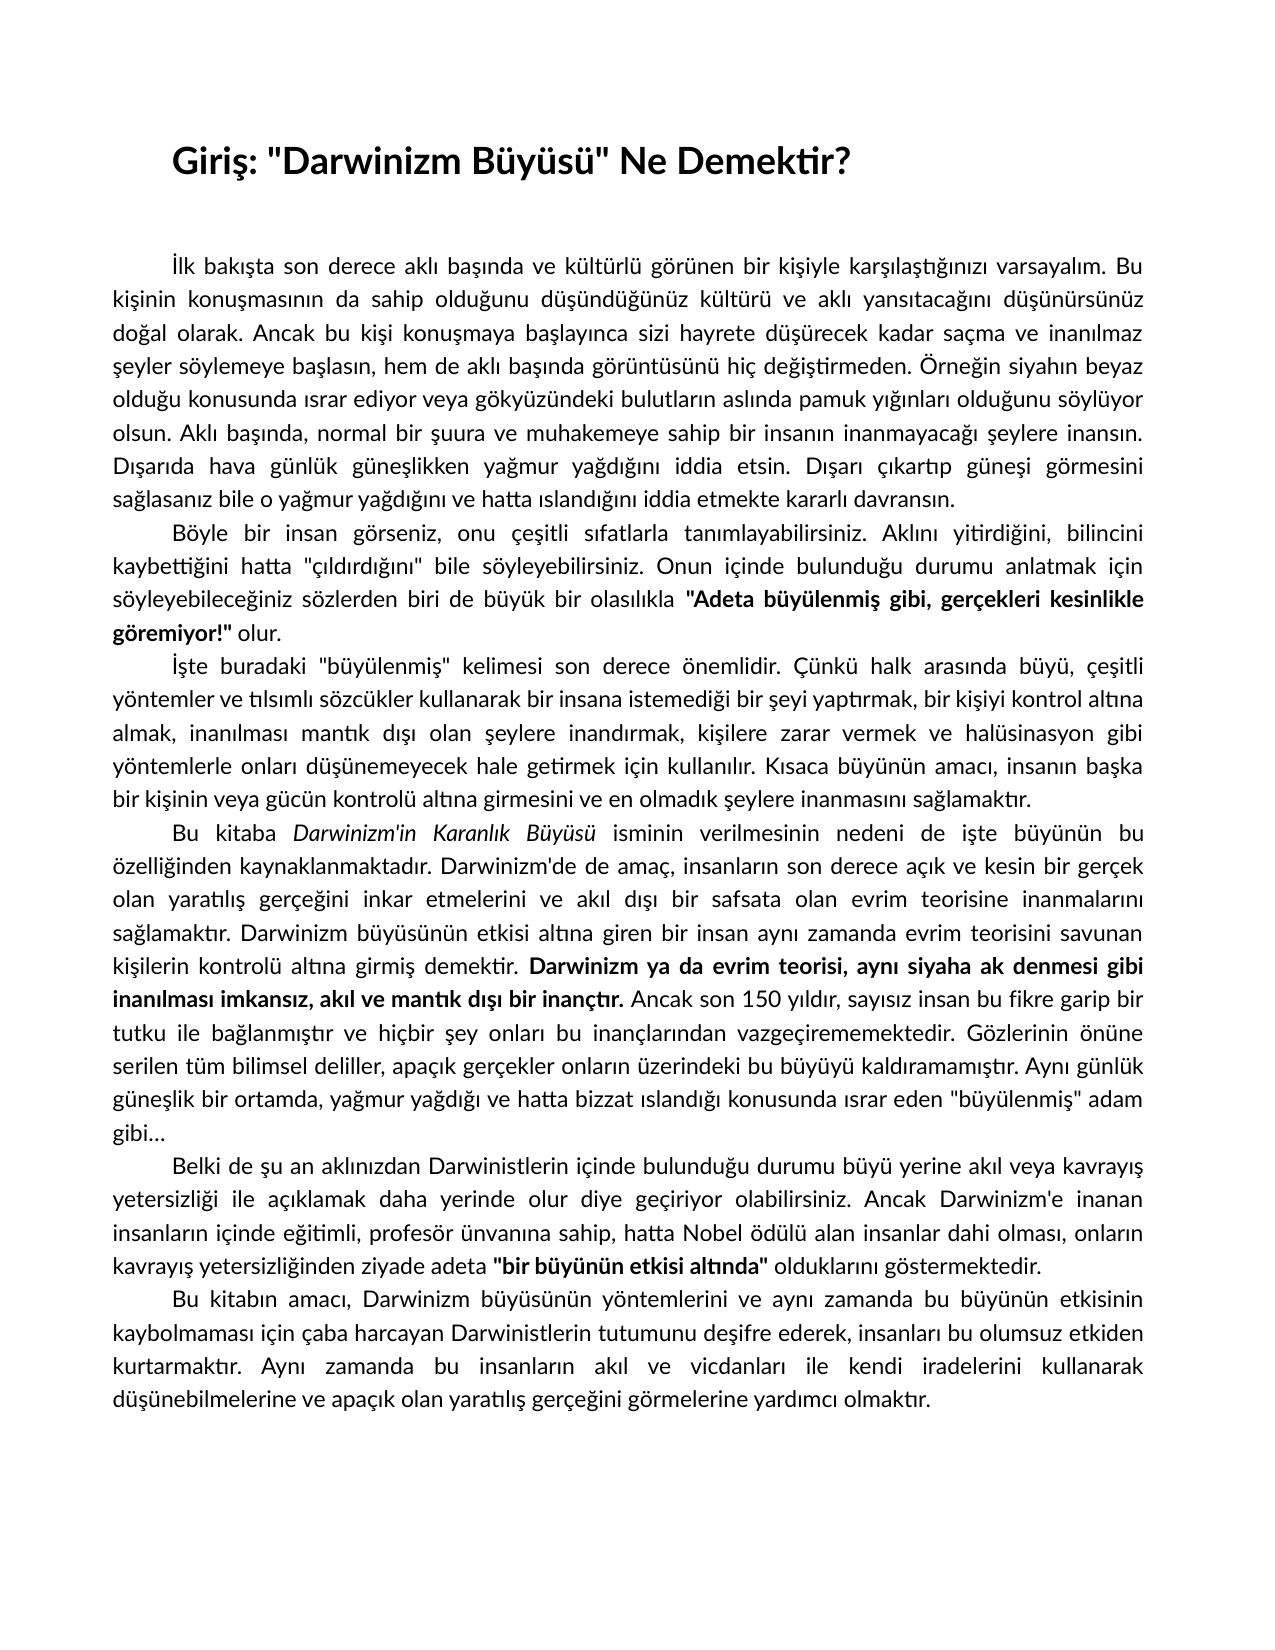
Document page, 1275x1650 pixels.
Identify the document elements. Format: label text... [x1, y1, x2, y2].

text İşte buradaki "büyülenmiş" kelimesi son derece önemlidir. Çünkü halk arasında büyü, çeşitli yöntemler ve tılsımlı sözcükler kullanarak bir insana istemediği bir şeyi yaptırmak, bir kişiyi kontrol altına almak, inanılması mantık dışı olan şeylere inandırmak, kişilere zarar vermek ve halüsinasyon gibi yöntemlerle onları düşünemeyecek hale getirmek için kullanılır. Kısaca büyünün amacı, insanın başka bir kişinin veya gücün kontrolü altına girmesini ve en olmadık şeylere inanmasını sağlamaktır. [112, 648, 1145, 814]
text Giriş: "Darwinizm Büyüsü" Ne Demektir? [112, 148, 1145, 181]
text İlk bakışta son derece aklı başında ve kültürlü görünen bir kişiyle karşılaştığınızı varsayalım. Bu kişinin konuşmasının da sahip olduğunu düşündüğünüz kültürü ve aklı yansıtacağını düşünürsünüz doğal olarak. Ancak bu kişi konuşmaya başlayınca sizi hayrete düşürecek kadar saçma ve inanılmaz şeyler söylemeye başlasın, hem de aklı başında görüntüsünü hiç değiştirmeden. Örneğin siyahın beyaz olduğu konusunda ısrar ediyor veya gökyüzündeki bulutların aslında pamuk yığınları olduğunu söylüyor olsun. Aklı başında, normal bir şuura ve muhakemeye sahip bir insanın inanmayacağı şeylere inansın. Dışarıda hava günlük güneşlikken yağmur yağdığını iddia etsin. Dışarı çıkartıp güneşi görmesini sağlasanız bile o yağmur yağdığını ve hatta ıslandığını iddia etmekte kararlı davransın. [112, 248, 1145, 514]
text Bu kitabın amacı, Darwinizm büyüsünün yöntemlerini ve aynı zamanda bu büyünün etkisinin kaybolmaması için çaba harcayan Darwinistlerin tutumunu deşifre ederek, insanları bu olumsuz etkiden kurtarmaktır. Aynı zamanda bu insanların akıl ve vicdanları ile kendi iradelerini kullanarak düşünebilmelerine ve apaçık olan yaratılış gerçeğini görmelerine yardımcı olmaktır. [112, 1281, 1145, 1414]
text Belki de şu an aklınızdan Darwinistlerin içinde bulunduğu durumu büyü yerine akıl veya kavrayış yetersizliği ile açıklamak daha yerinde olur diye geçiriyor olabilirsiniz. Ancak Darwinizm'e inanan insanların içinde eğitimli, profesör ünvanına sahip, hatta Nobel ödülü alan insanlar dahi olması, onların kavrayış yetersizliğinden ziyade adeta "bir büyünün etkisi altında" olduklarını göstermektedir. [112, 1148, 1145, 1281]
text Bu kitaba Darwinizm'in Karanlık Büyüsü isminin verilmesinin nedeni de işte büyünün bu özelliğinden kaynaklanmaktadır. Darwinizm'de de amaç, insanların son derece açık ve kesin bir gerçek olan yaratılış gerçeğini inkar etmelerini ve akıl dışı bir safsata olan evrim teorisine inanmalarını sağlamaktır. Darwinizm büyüsünün etkisi altına giren bir insan aynı zamanda evrim teorisini savunan kişilerin kontrolü altına girmiş demektir. Darwinizm ya da evrim teorisi, aynı siyaha ak denmesi gibi inanılması imkansız, akıl ve mantık dışı bir inançtır. Ancak son 150 yıldır, sayısız insan bu fikre garip bir tutku ile bağlanmıştır ve hiçbir şey onları bu inançlarından vazgeçirememektedir. Gözlerinin önüne serilen tüm bilimsel deliller, apaçık gerçekler onların üzerindeki bu büyüyü kaldıramamıştır. Aynı günlük güneşlik bir ortamda, yağmur yağdığı ve hatta bizzat ıslandığı konusunda ısrar eden "büyülenmiş" adam gibi… [112, 814, 1145, 1148]
text Böyle bir insan görseniz, onu çeşitli sıfatlarla tanımlayabilirsiniz. Aklını yitirdiğini, bilincini kaybettiğini hatta "çıldırdığını" bile söyleyebilirsiniz. Onun içinde bulunduğu durumu anlatmak için söyleyebileceğiniz sözlerden biri de büyük bir olasılıkla "Adeta büyülenmiş gibi, gerçekleri kesinlikle göremiyor!" olur. [112, 514, 1145, 648]
